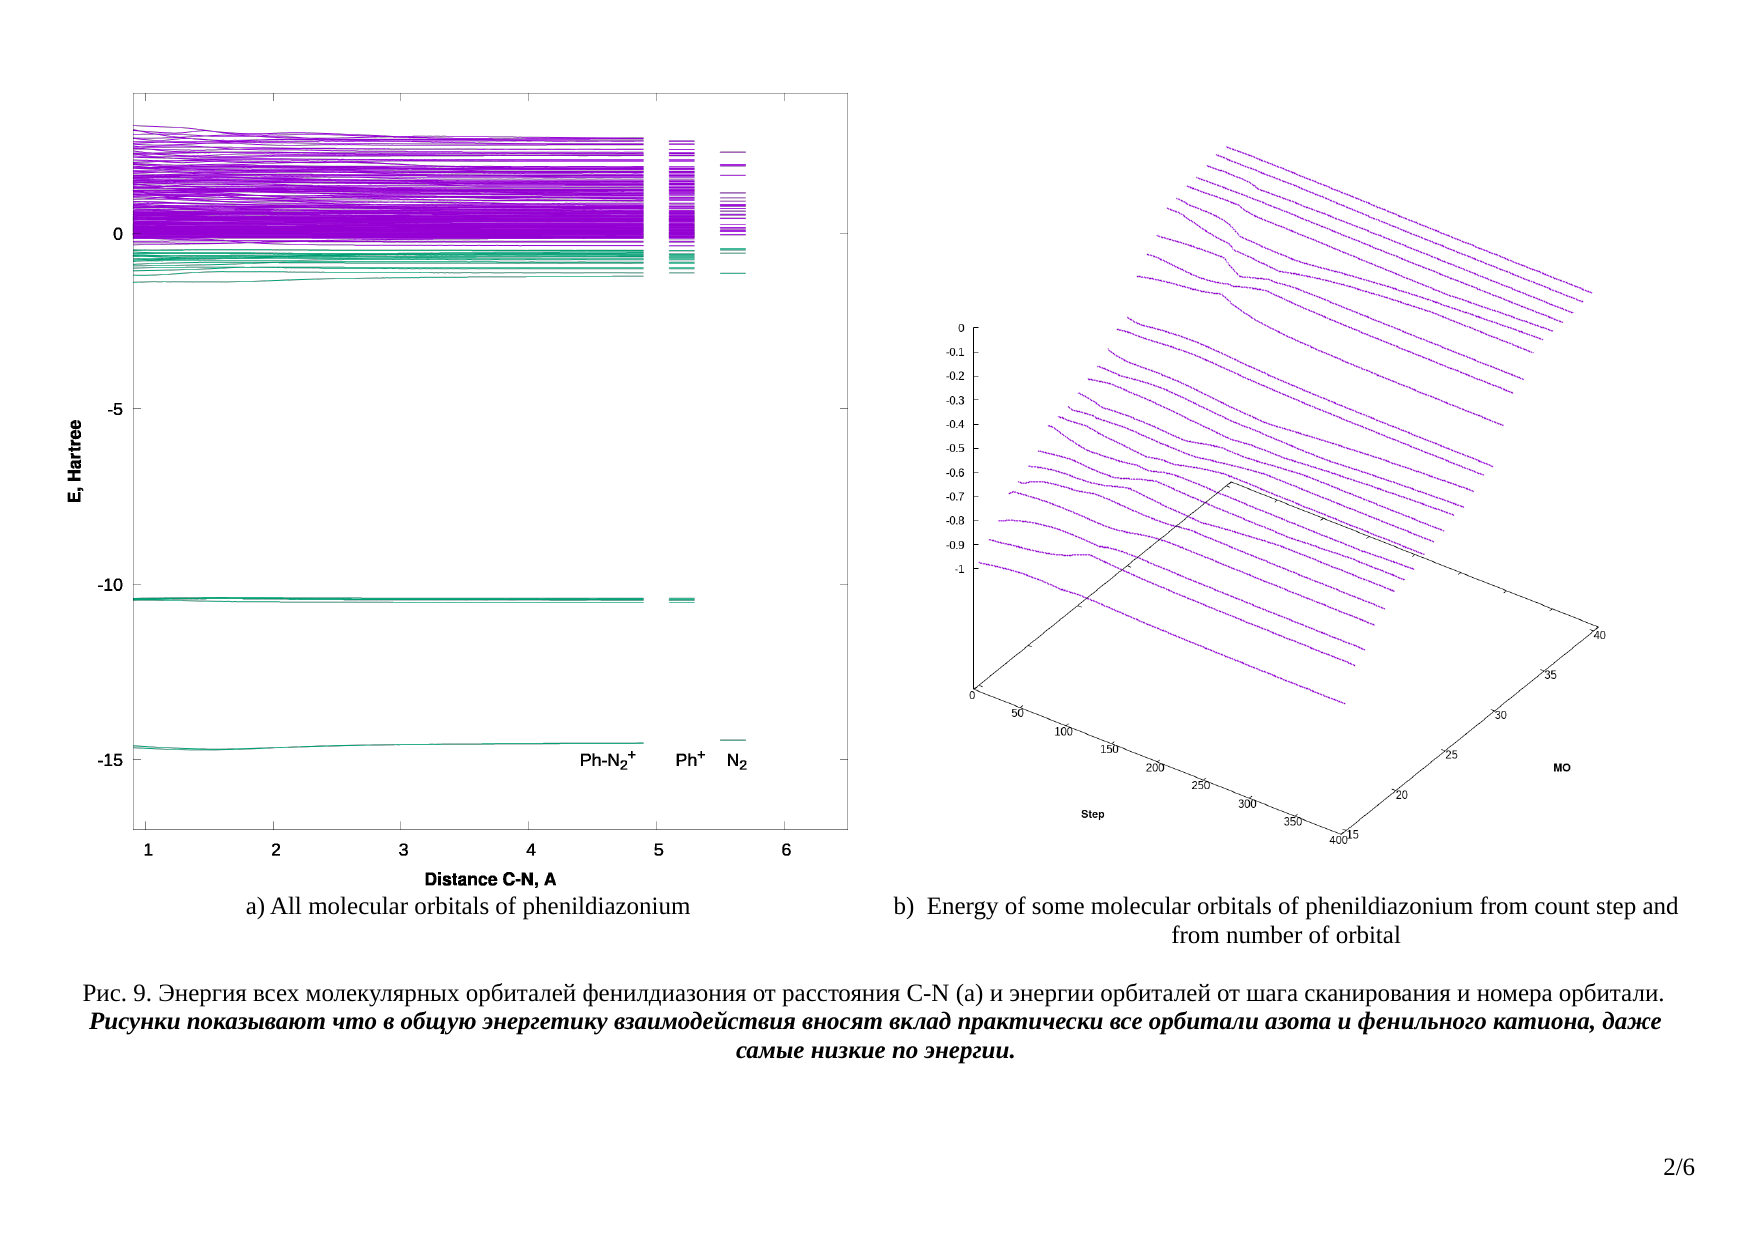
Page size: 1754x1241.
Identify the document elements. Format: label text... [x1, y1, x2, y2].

table_cell b) Energy of some molecular orbitals of phenildiazonium from count step and from number of orbital [877, 892, 1695, 978]
picture [59, 73, 1695, 892]
table_cell Рис. 9. Энергия всех молекулярных орбиталей фенилдиазония от расстояния C-N (a) и энергии орбиталей от шага сканирования и номера орбитали. Рисунки показывают что в общую энергетику взаимодействия вносят вклад практически все орбитали азота и фенильного катиона, даже самые низкие по энергии. [59, 978, 1695, 1064]
table_cell a) All molecular orbitals of phenildiazonium [59, 892, 877, 978]
